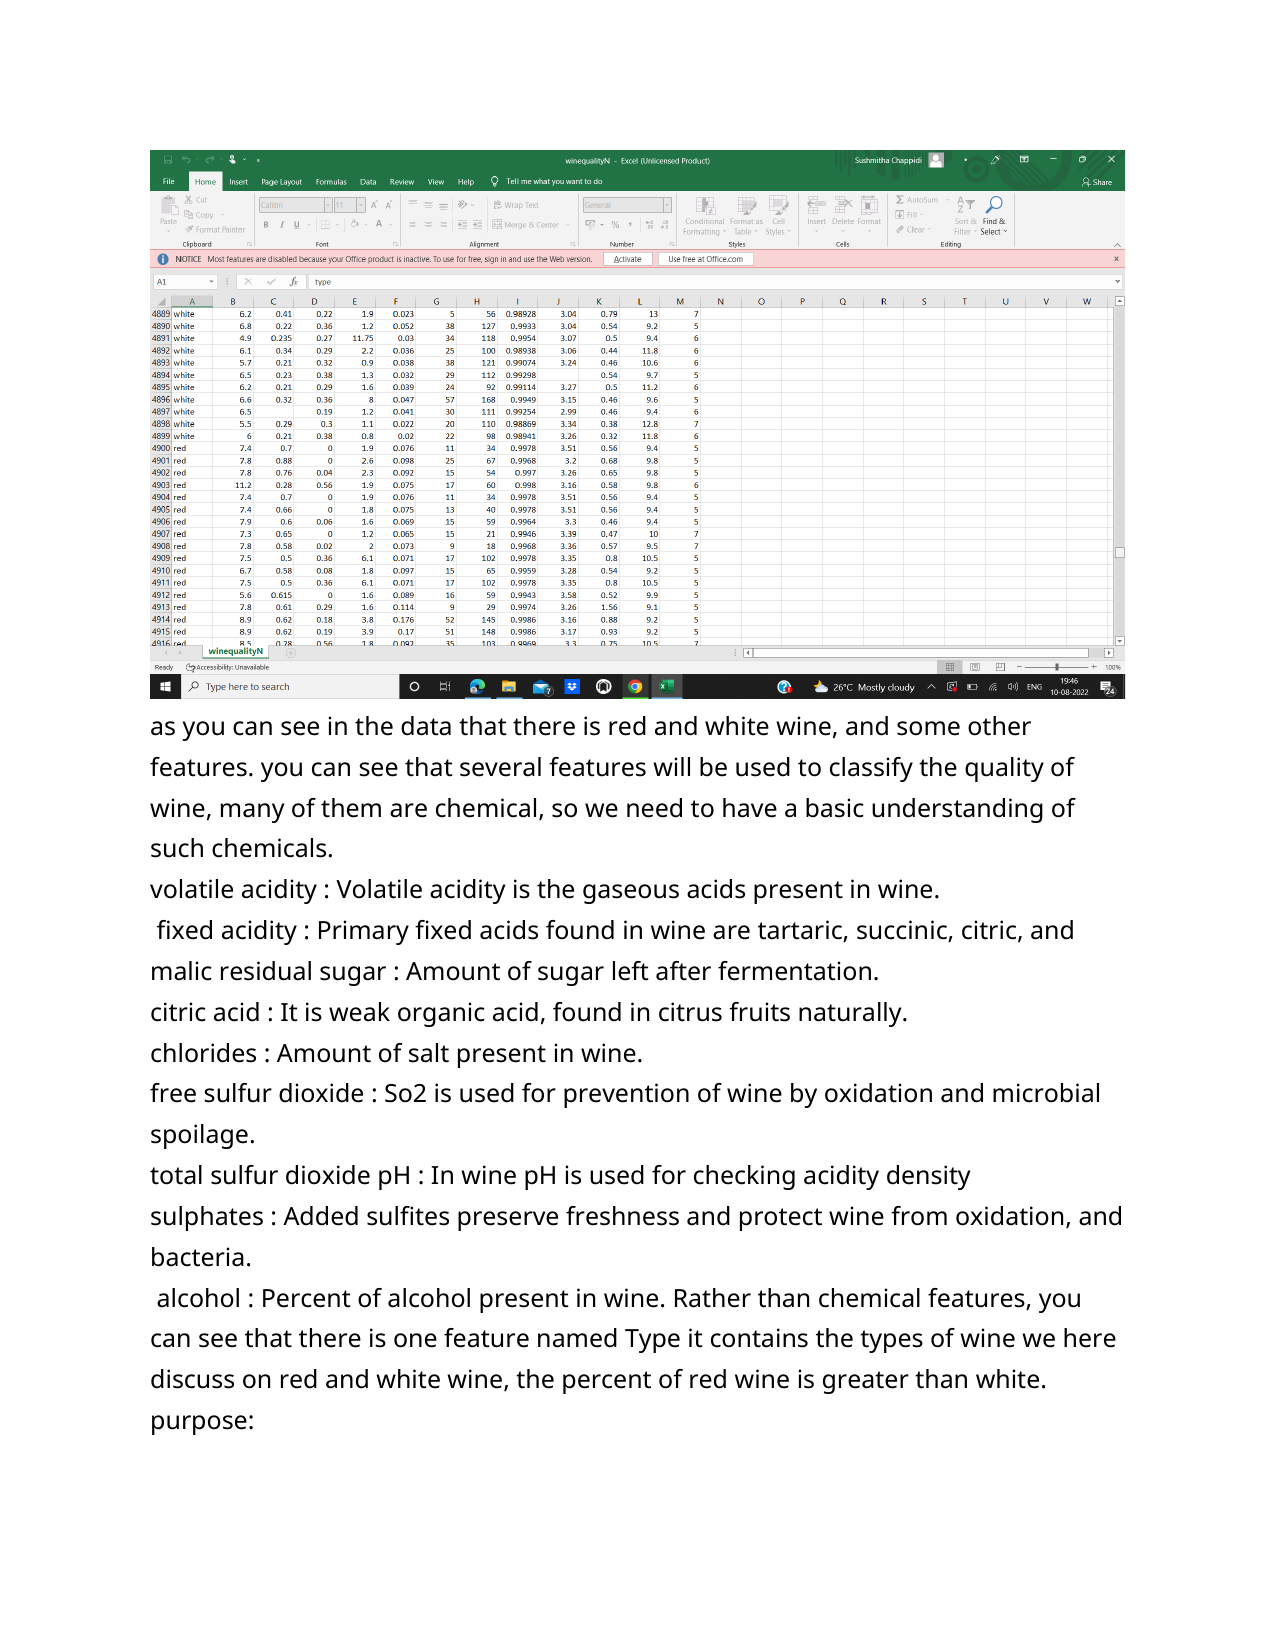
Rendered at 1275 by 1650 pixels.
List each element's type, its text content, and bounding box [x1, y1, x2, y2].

text chlorides : Amount of salt present in wine. [150, 1035, 1125, 1069]
text free sulfur dioxide : So2 is used for prevention of wine by oxidation and microbial spoilage. [150, 1076, 1125, 1151]
text sulphates : Added sulfites preserve freshness and protect wine from oxidation, and bacteria. [150, 1199, 1125, 1273]
text fixed acidity : Primary fixed acids found in wine are tartaric, succinic, citric, and malic residual sugar : Amount of sugar left after fermentation. [150, 913, 1125, 988]
picture [150, 150, 1125, 699]
text as you can see in the data that there is red and white wine, and some other features. you can see that several features will be used to classify the quality of wine, many of them are chemical, so we need to have a basic understanding of such chemicals. [150, 709, 1125, 865]
text alcohol : Percent of alcohol present in wine. Rather than chemical features, you can see that there is one feature named Type it contains the types of wine we here discuss on red and white wine, the percent of red wine is greater than white. [150, 1280, 1125, 1396]
text volatile acidity : Volatile acidity is the gaseous acids present in wine. [150, 872, 1125, 906]
text total sulfur dioxide pH : In wine pH is used for checking acidity density [150, 1158, 1125, 1192]
text citric acid : It is weak organic acid, found in citrus fruits naturally. [150, 994, 1125, 1028]
text purpose: [150, 1403, 1125, 1437]
